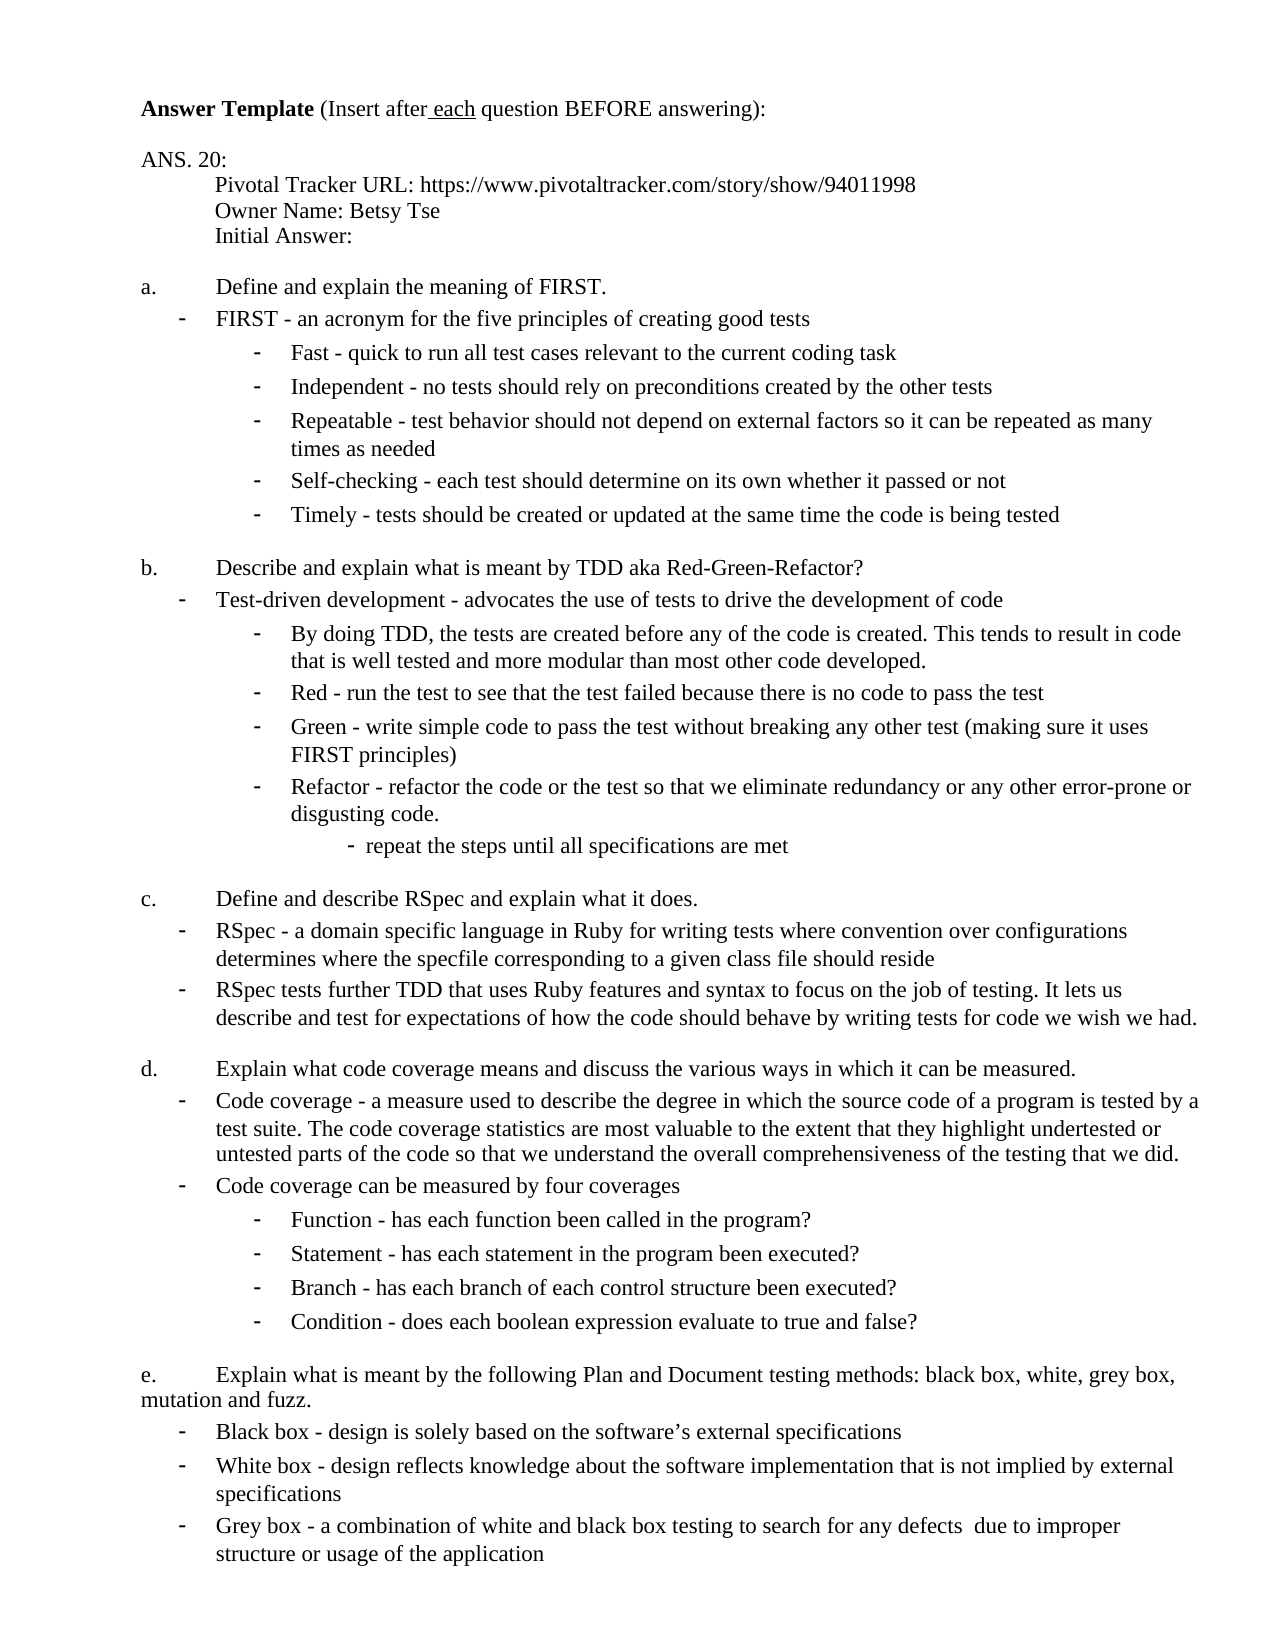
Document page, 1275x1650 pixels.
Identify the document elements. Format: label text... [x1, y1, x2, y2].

list Self-checking - each test should determine on its own whether it passed or not [253, 461, 1204, 495]
list Statement - has each statement in the program been executed? [253, 1234, 1204, 1268]
list Refactor - refactor the code or the test so that we eliminate redundancy or any other error-prone or disgusting code. [253, 767, 1204, 827]
list RSpec tests further TDD that uses Ruby features and syntax to focus on the job of testing. It lets us describe and test for expectations of how the code should behave by writing tests for code we wish we had. [178, 971, 1204, 1031]
text Owner Name: Betsy Tse [214, 198, 1204, 223]
text c. Define and describe RSpec and explain what it does. [141, 886, 1204, 912]
list By doing TDD, the tests are created before any of the code is created. This tends to result in code that is well tested and more modular than most other code developed. [253, 614, 1204, 674]
list Branch - has each branch of each control structure been executed? [253, 1268, 1204, 1303]
text ANS. 20: [141, 147, 1204, 172]
list Condition - does each boolean expression evaluate to true and false? [253, 1303, 1204, 1337]
list repeat the steps until all specifications are met [347, 827, 1204, 861]
text Answer Template (Insert after each question BEFORE answering): [141, 96, 1204, 122]
list Fast - quick to run all test cases relevant to the current coding task [253, 334, 1204, 368]
list Code coverage - a measure used to describe the degree in which the source code of a program is tested by a test suite. The code coverage statistics are most valuable to the extent that they highlight undertested or untested parts of the code so that we understand the overall comprehensiveness of the testing that we did. [178, 1081, 1204, 1166]
text b. Describe and explain what is meant by TDD aka Red-Green-Refactor? [141, 555, 1204, 580]
list Test-driven development - advocates the use of tests to drive the development of code [178, 580, 1204, 614]
list Repeatable - test behavior should not depend on external factors so it can be repeated as many times as needed [253, 402, 1204, 461]
list Independent - no tests should rely on preconditions created by the other tests [253, 368, 1204, 402]
text Pivotal Tracker URL: https://www.pivotaltracker.com/story/show/94011998 [214, 172, 1204, 198]
text e. Explain what is meant by the following Plan and Document testing methods: black box, white, grey box, mutation and fuzz. [141, 1362, 1204, 1413]
text a. Define and explain the meaning of FIRST. [141, 274, 1204, 299]
list Code coverage can be measured by four coverages [178, 1166, 1204, 1200]
list Timely - tests should be created or updated at the same time the code is being tested [253, 495, 1204, 529]
list Red - run the test to see that the test failed because there is no code to pass the test [253, 674, 1204, 708]
list FIRST - an acronym for the five principles of creating good tests [178, 299, 1204, 334]
list White box - design reflects knowledge about the software implementation that is not implied by external specifications [178, 1447, 1204, 1506]
list Green - write simple code to pass the test without breaking any other test (making sure it uses FIRST principles) [253, 708, 1204, 767]
text Initial Answer: [214, 223, 1204, 249]
list Black box - design is solely based on the software’s external specifications [178, 1413, 1204, 1447]
list RSpec - a domain specific language in Ruby for writing tests where convention over configurations determines where the specfile corresponding to a given class file should reside [178, 912, 1204, 971]
list Function - has each function been called in the program? [253, 1200, 1204, 1234]
text d. Explain what code coverage means and discuss the various ways in which it can be measured. [141, 1056, 1204, 1081]
list Grey box - a combination of white and black box testing to search for any defects due to improper structure or usage of the application [178, 1506, 1204, 1566]
